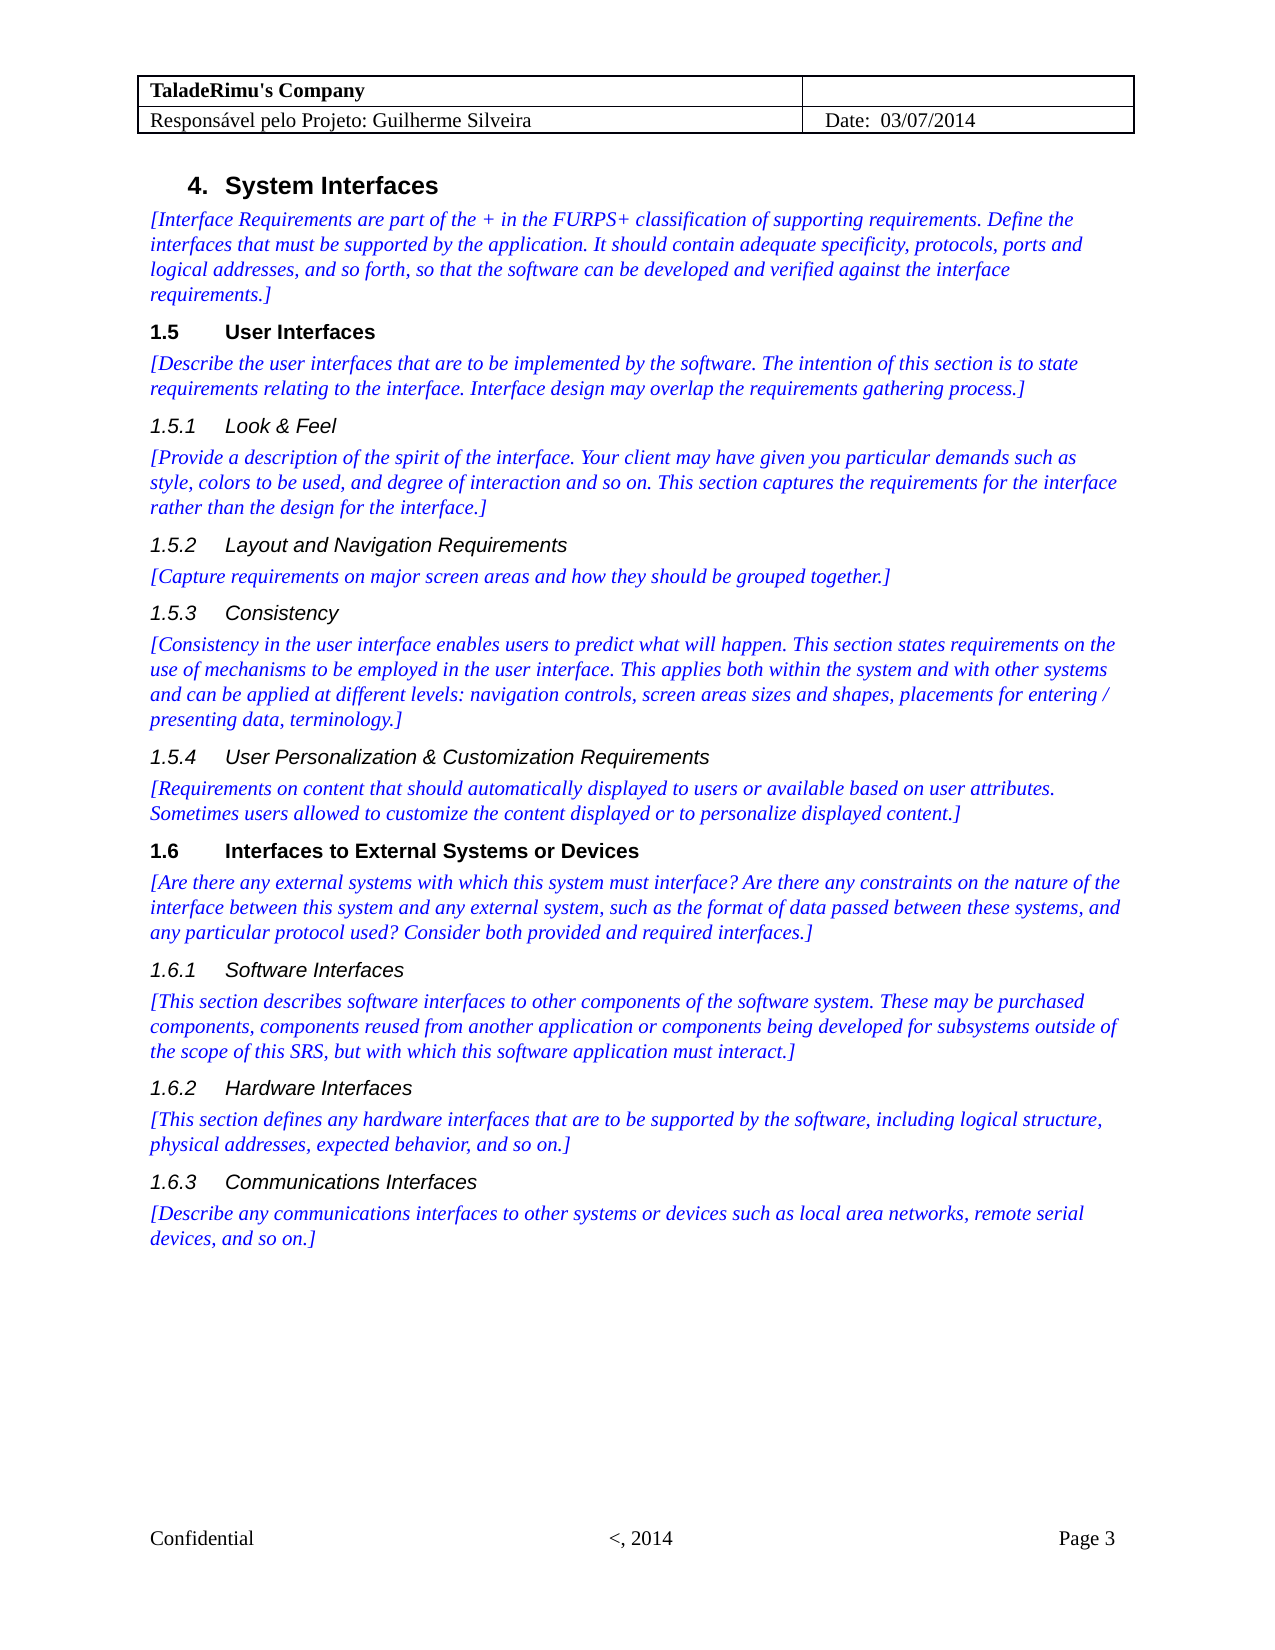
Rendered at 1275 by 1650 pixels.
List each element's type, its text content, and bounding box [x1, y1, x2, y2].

text [Capture requirements on major screen areas and how they should be grouped together.] [150, 563, 1125, 588]
subtitle Communications Interfaces [150, 1169, 1125, 1194]
subtitle User Personalization & Customization Requirements [150, 744, 1125, 769]
subtitle User Interfaces [150, 319, 1125, 344]
subtitle Consistency [150, 600, 1125, 625]
text [Are there any external systems with which this system must interface? Are there any constraints on the nature of the interface between this system and any external system, such as the format of data passed between these systems, and any particular protocol used? Consider both provided and required interfaces.] [150, 869, 1125, 944]
subtitle Layout and Navigation Requirements [150, 531, 1125, 556]
text [Describe the user interfaces that are to be implemented by the software. The intention of this section is to state requirements relating to the interface. Interface design may overlap the requirements gathering process.] [150, 350, 1125, 400]
text [Requirements on content that should automatically displayed to users or available based on user attributes. Sometimes users allowed to customize the content displayed or to personalize displayed content.] [150, 775, 1125, 825]
subtitle Look & Feel [150, 413, 1125, 438]
subtitle Software Interfaces [150, 956, 1125, 981]
text [Describe any communications interfaces to other systems or devices such as local area networks, remote serial devices, and so on.] [150, 1200, 1125, 1250]
text [Provide a description of the spirit of the interface. Your client may have given you particular demands such as style, colors to be used, and degree of interaction and so on. This section captures the requirements for the interface rather than the design for the interface.] [150, 444, 1125, 519]
text [Interface Requirements are part of the + in the FURPS+ classification of supporting requirements. Define the interfaces that must be supported by the application. It should contain adequate specificity, protocols, ports and logical addresses, and so forth, so that the software can be developed and verified against the interface requirements.] [150, 206, 1125, 306]
subtitle Interfaces to External Systems or Devices [150, 838, 1125, 863]
text [Consistency in the user interface enables users to predict what will happen. This section states requirements on the use of mechanisms to be employed in the user interface. This applies both within the system and with other systems and can be applied at different levels: navigation controls, screen areas sizes and shapes, placements for entering / presenting data, terminology.] [150, 631, 1125, 731]
subtitle System Interfaces [187, 171, 1125, 200]
text [This section defines any hardware interfaces that are to be supported by the software, including logical structure, physical addresses, expected behavior, and so on.] [150, 1106, 1125, 1156]
text [This section describes software interfaces to other components of the software system. These may be purchased components, components reused from another application or components being developed for subsystems outside of the scope of this SRS, but with which this software application must interact.] [150, 988, 1125, 1063]
subtitle Hardware Interfaces [150, 1075, 1125, 1100]
